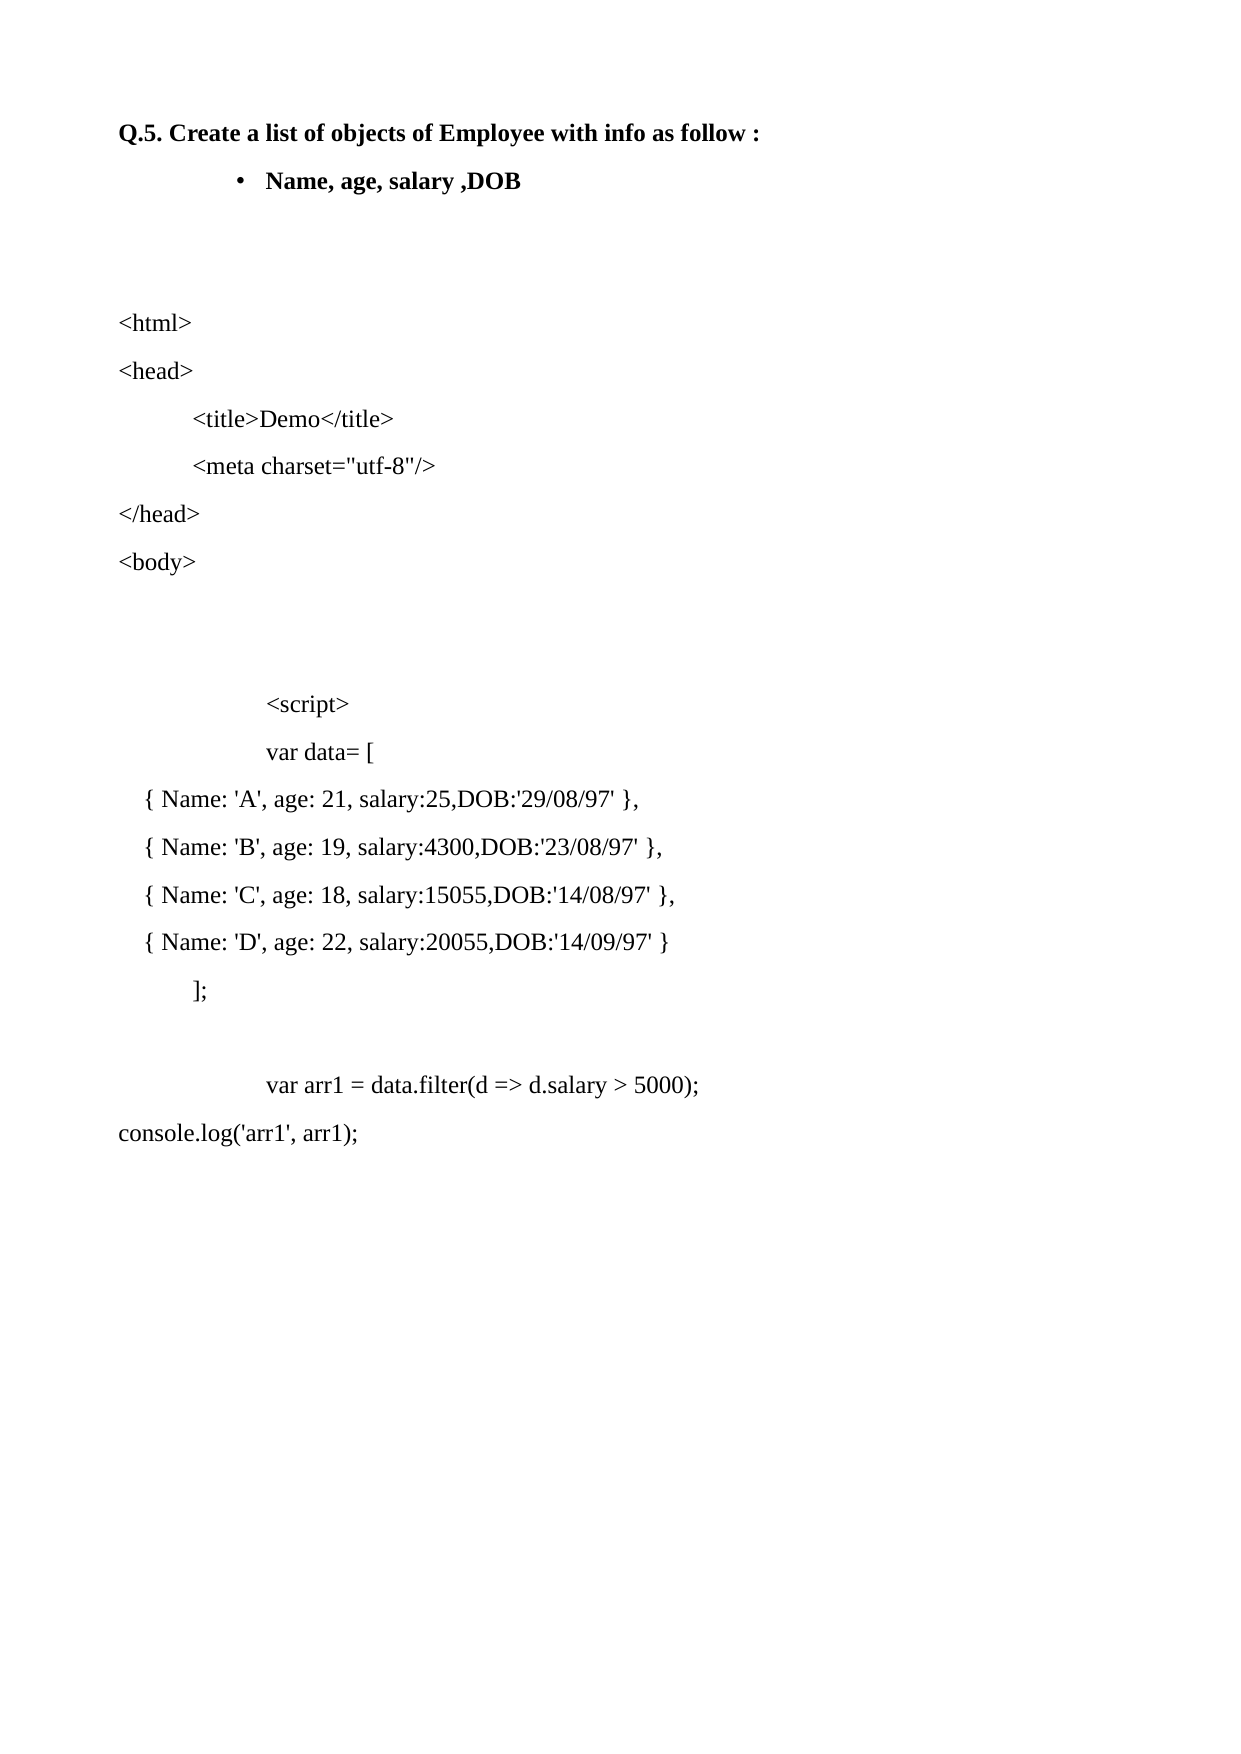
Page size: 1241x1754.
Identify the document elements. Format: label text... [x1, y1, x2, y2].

text <title>Demo</title> [118, 404, 1122, 432]
text var arr1 = data.filter(d => d.salary > 5000); [118, 1070, 1122, 1099]
text console.log('arr1', arr1); [118, 1118, 1122, 1147]
text { Name: 'A', age: 21, salary:25,DOB:'29/08/97' }, [118, 784, 1122, 813]
text var data= [ [118, 737, 1122, 766]
text ]; [118, 975, 1122, 1004]
text <html> [118, 308, 1122, 337]
text { Name: 'D', age: 22, salary:20055,DOB:'14/09/97' } [118, 927, 1122, 956]
text { Name: 'C', age: 18, salary:15055,DOB:'14/08/97' }, [118, 880, 1122, 908]
text <script> [118, 689, 1122, 718]
text <body> [118, 547, 1122, 575]
list Name, age, salary ,DOB [236, 166, 1122, 194]
text Q.5. Create a list of objects of Employee with info as follow : [118, 118, 1122, 147]
text <head> [118, 356, 1122, 385]
text { Name: 'B', age: 19, salary:4300,DOB:'23/08/97' }, [118, 832, 1122, 861]
text </head> [118, 499, 1122, 528]
text <meta charset="utf-8"/> [118, 451, 1122, 480]
